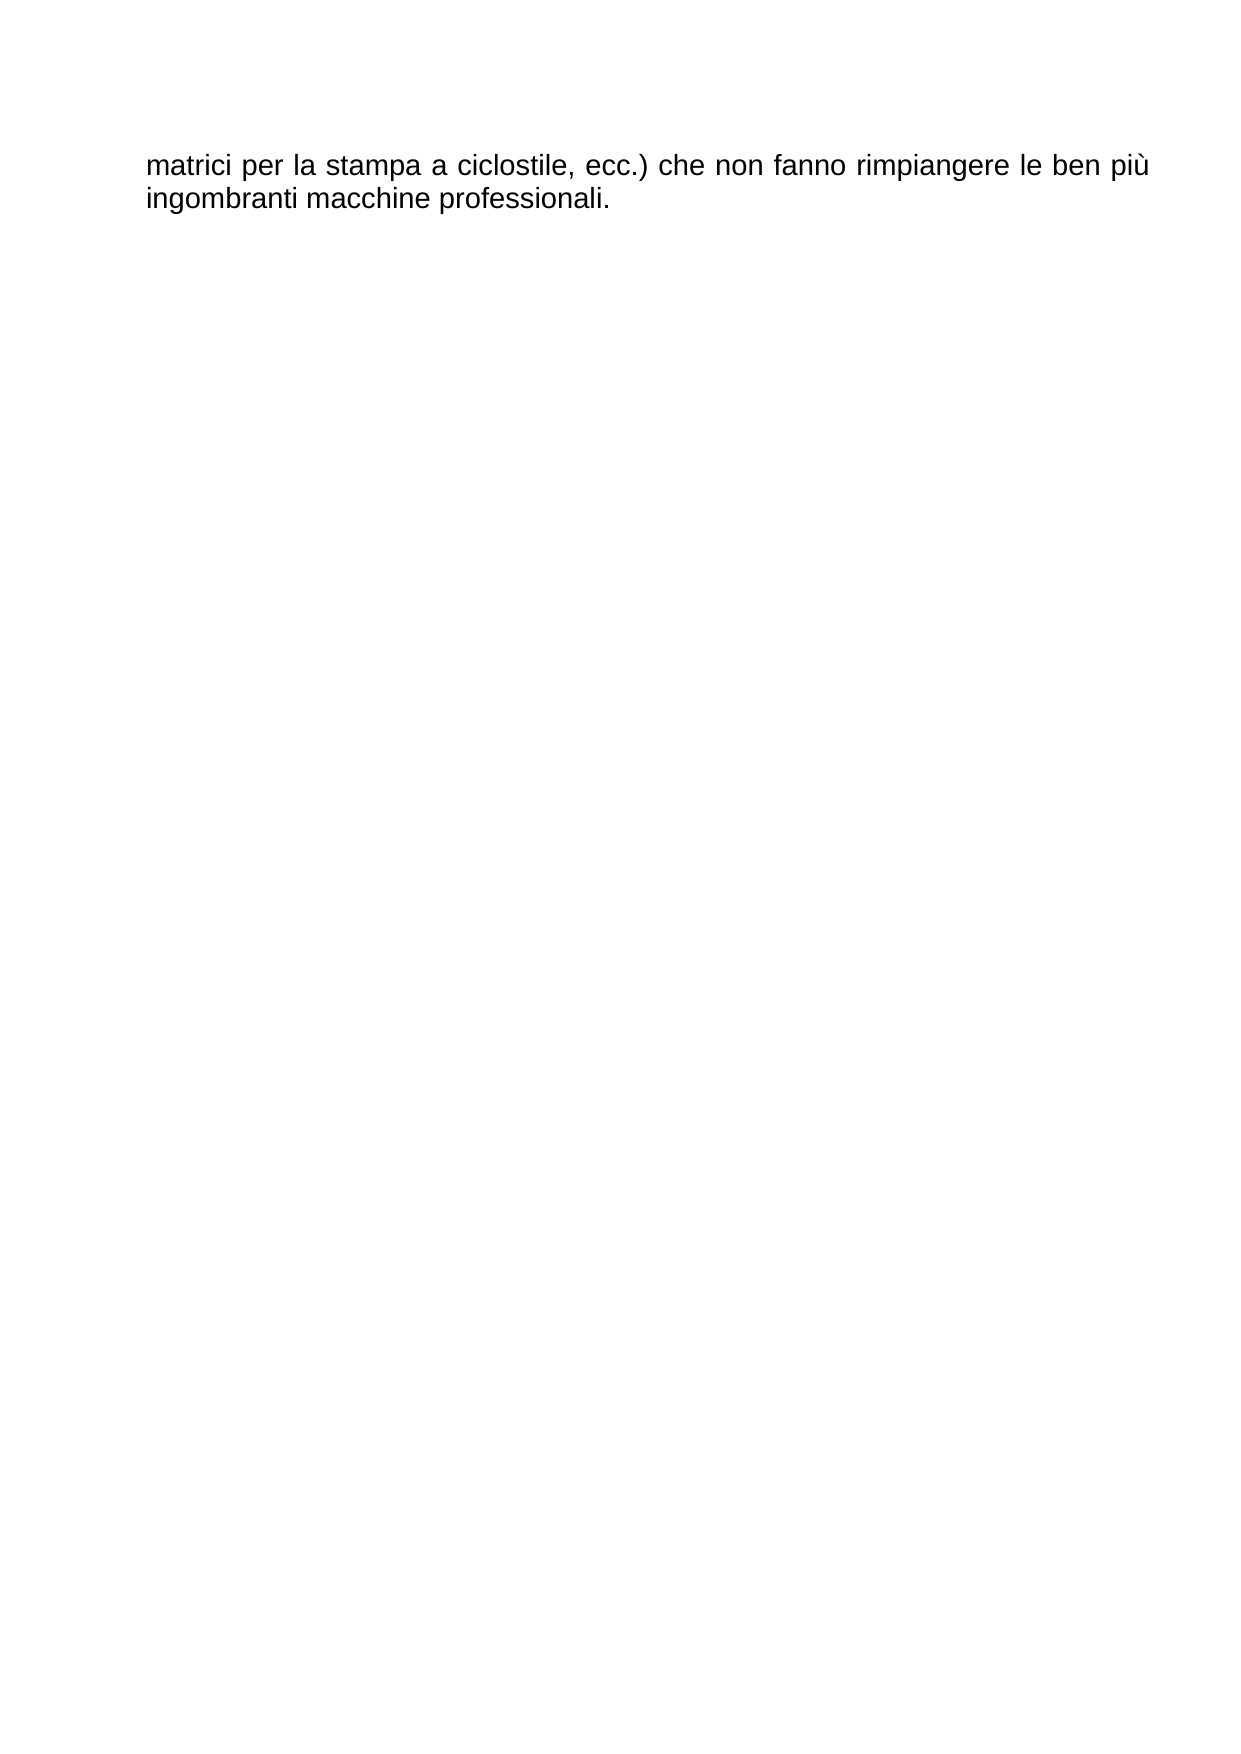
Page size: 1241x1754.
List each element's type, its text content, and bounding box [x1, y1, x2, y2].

text matrici per la stampa a ciclostile, ecc.) che non fanno rimpiangere le ben più ingombranti macchine professionali. [146, 148, 1152, 215]
